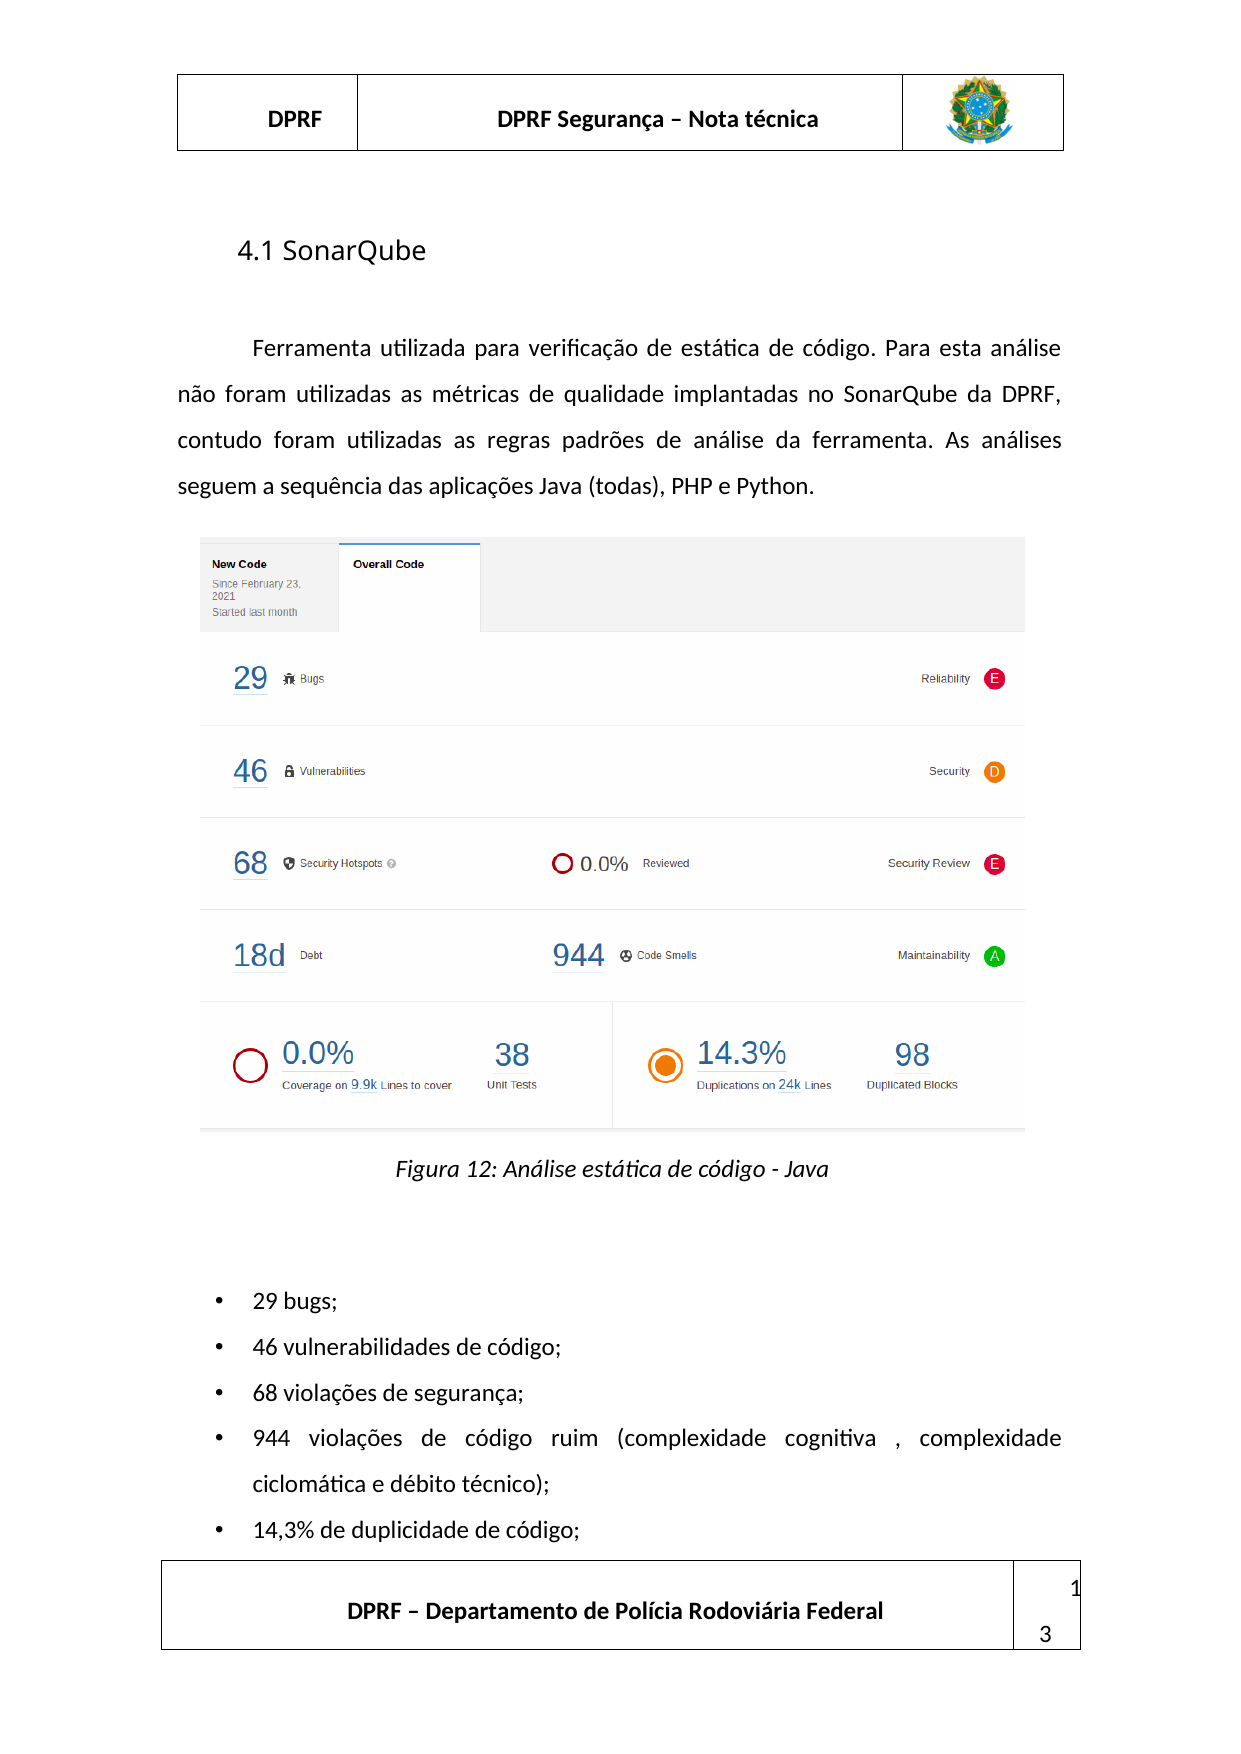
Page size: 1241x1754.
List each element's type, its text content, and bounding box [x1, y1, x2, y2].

picture [944, 75, 1020, 149]
picture [200, 537, 1025, 1132]
list 68 violações de segurança; [215, 1377, 1063, 1407]
subtitle 4.1 SonarQube [177, 232, 237, 268]
text Figura 12: Análise estática de código - Java [200, 1132, 1025, 1184]
list 14,3% de duplicidade de código; [215, 1514, 1063, 1544]
text Ferramenta utilizada para verificação de estática de código. Para esta análise não foram utilizadas as métricas de qualidade implantadas no SonarQube da DPRF, contudo foram utilizadas as regras padrões de análise da ferramenta. As análises seguem a sequência das aplicações Java (todas), PHP e Python. [177, 333, 1063, 500]
list 46 vulnerabilidades de código; [215, 1331, 1063, 1362]
subtitle 4.1 SonarQube [427, 232, 1063, 268]
list 944 violações de código ruim (complexidade cognitiva , complexidade ciclomática e débito técnico); [215, 1423, 1063, 1499]
list 29 bugs; [215, 1285, 1063, 1316]
